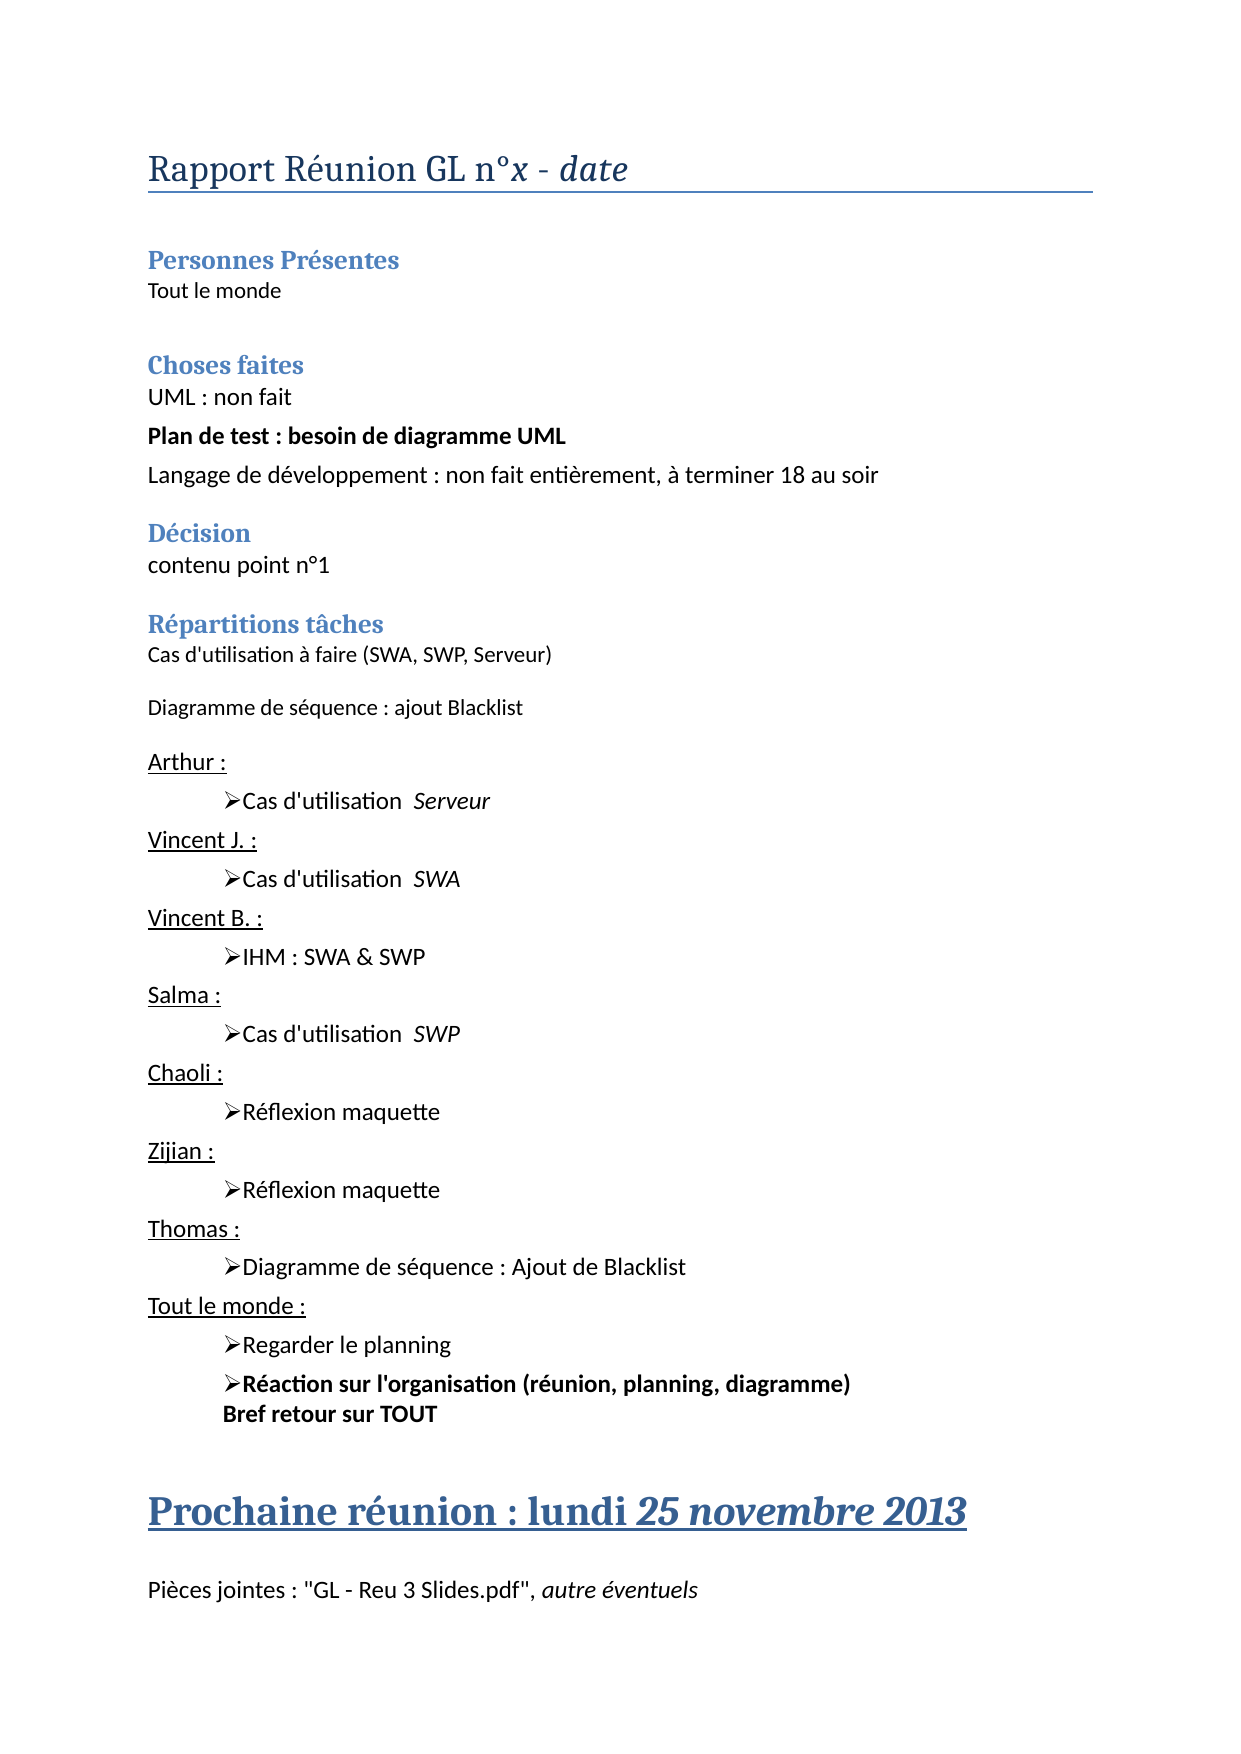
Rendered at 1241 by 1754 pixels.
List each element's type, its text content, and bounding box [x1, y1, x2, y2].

text Zijian : [148, 1135, 1093, 1166]
text Rapport Réunion GL n°x - date [148, 148, 1093, 191]
list Réflexion maquette [223, 1174, 1093, 1204]
text Cas d'utilisation à faire (SWA, SWP, Serveur) [148, 640, 1093, 668]
text Arthur : [148, 746, 1093, 777]
list Cas d'utilisation SWA [223, 863, 1093, 893]
text Salma : [148, 979, 1093, 1010]
text Diagramme de séquence : ajout Blacklist [148, 693, 1093, 721]
subtitle Répartitions tâches [148, 609, 1093, 640]
list Cas d'utilisation Serveur [223, 785, 1093, 816]
text UML : non fait [148, 381, 1093, 412]
text Vincent J. : [148, 824, 1093, 855]
list Diagramme de séquence : Ajout de Blacklist [223, 1252, 1093, 1282]
list Cas d'utilisation SWP [223, 1018, 1093, 1049]
text Plan de test : besoin de diagramme UML [148, 420, 1093, 450]
subtitle Décision [148, 518, 1093, 549]
text Chaoli : [148, 1057, 1093, 1088]
text Vincent B. : [148, 902, 1093, 932]
text Pièces jointes : "GL - Reu 3 Slides.pdf", autre éventuels [148, 1574, 1093, 1605]
subtitle Personnes Présentes [148, 245, 1093, 276]
subtitle Choses faites [148, 350, 1093, 381]
list IHM : SWA & SWP [223, 941, 1093, 971]
text Langage de développement : non fait entièrement, à terminer 18 au soir [148, 459, 1093, 489]
text Thomas : [148, 1213, 1093, 1243]
text contenu point n°1 [148, 549, 1093, 580]
list Regarder le planning [223, 1329, 1093, 1360]
text Tout le monde : [148, 1290, 1093, 1321]
list Réflexion maquette [223, 1096, 1093, 1127]
text Tout le monde [148, 276, 1093, 304]
subtitle Prochaine réunion : lundi 25 novembre 2013 [148, 1487, 1093, 1535]
list Réaction sur l'organisation (réunion, planning, diagramme) Bref retour sur TOUT [223, 1368, 1093, 1429]
